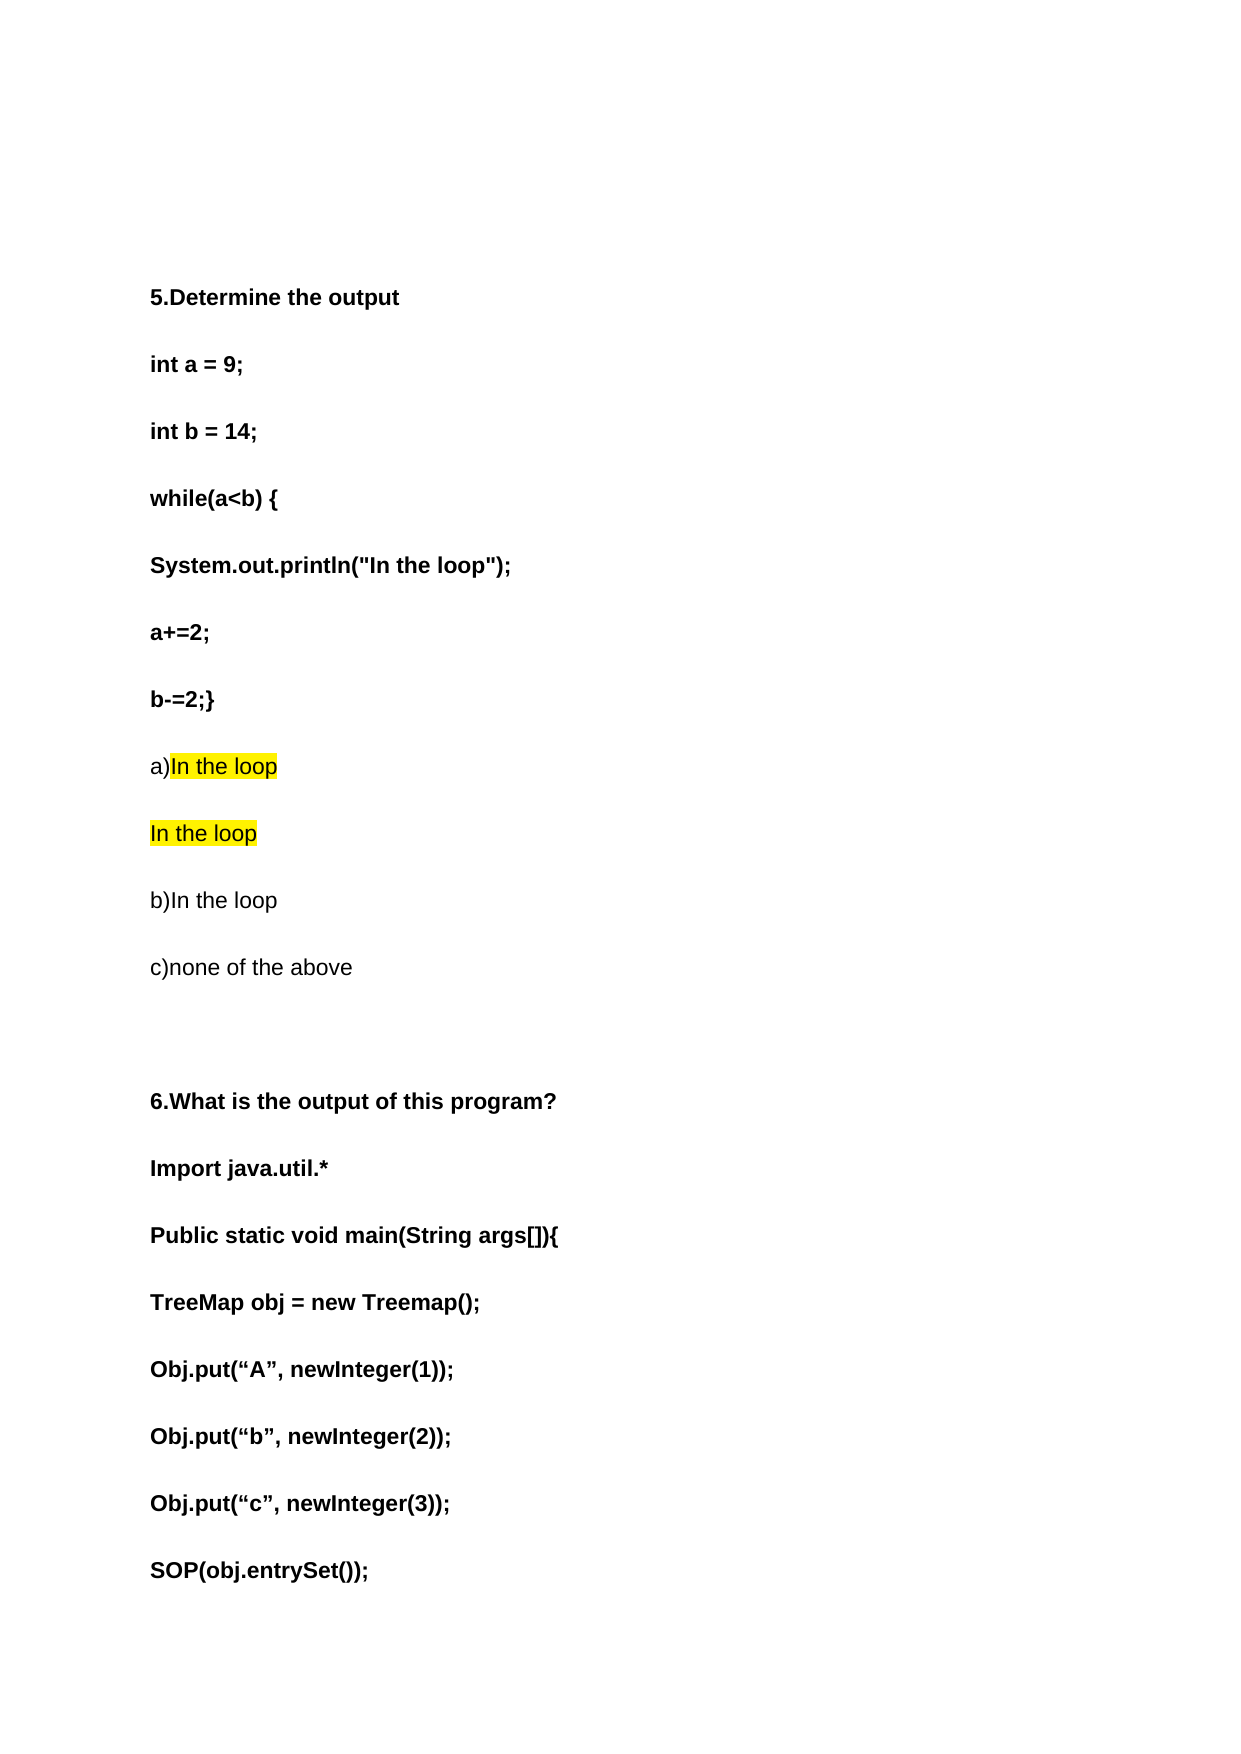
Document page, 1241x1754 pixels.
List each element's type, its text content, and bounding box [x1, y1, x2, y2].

text c)none of the above [150, 954, 1090, 980]
text b)In the loop [150, 887, 1090, 913]
text b-=2;} [150, 686, 1090, 712]
text int a = 9; [150, 351, 1090, 377]
text while(a<b) { [150, 485, 1090, 511]
text Obj.put(“c”, newInteger(3)); [150, 1489, 1090, 1516]
text a)In the loop [150, 753, 1090, 779]
text SOP(obj.entrySet()); [150, 1557, 1090, 1583]
text Import java.util.* [150, 1155, 1090, 1181]
text a+=2; [150, 619, 1090, 645]
text Obj.put(“A”, newInteger(1)); [150, 1356, 1090, 1382]
text 5.Determine the output [150, 284, 1090, 310]
text 6.What is the output of this program? [150, 1088, 1090, 1114]
text Public static void main(String args[]){ [150, 1222, 1090, 1248]
text int b = 14; [150, 418, 1090, 444]
text TreeMap obj = new Treemap(); [150, 1289, 1090, 1315]
text In the loop [150, 820, 1090, 846]
text System.out.println("In the loop"); [150, 552, 1090, 578]
text Obj.put(“b”, newInteger(2)); [150, 1423, 1090, 1449]
